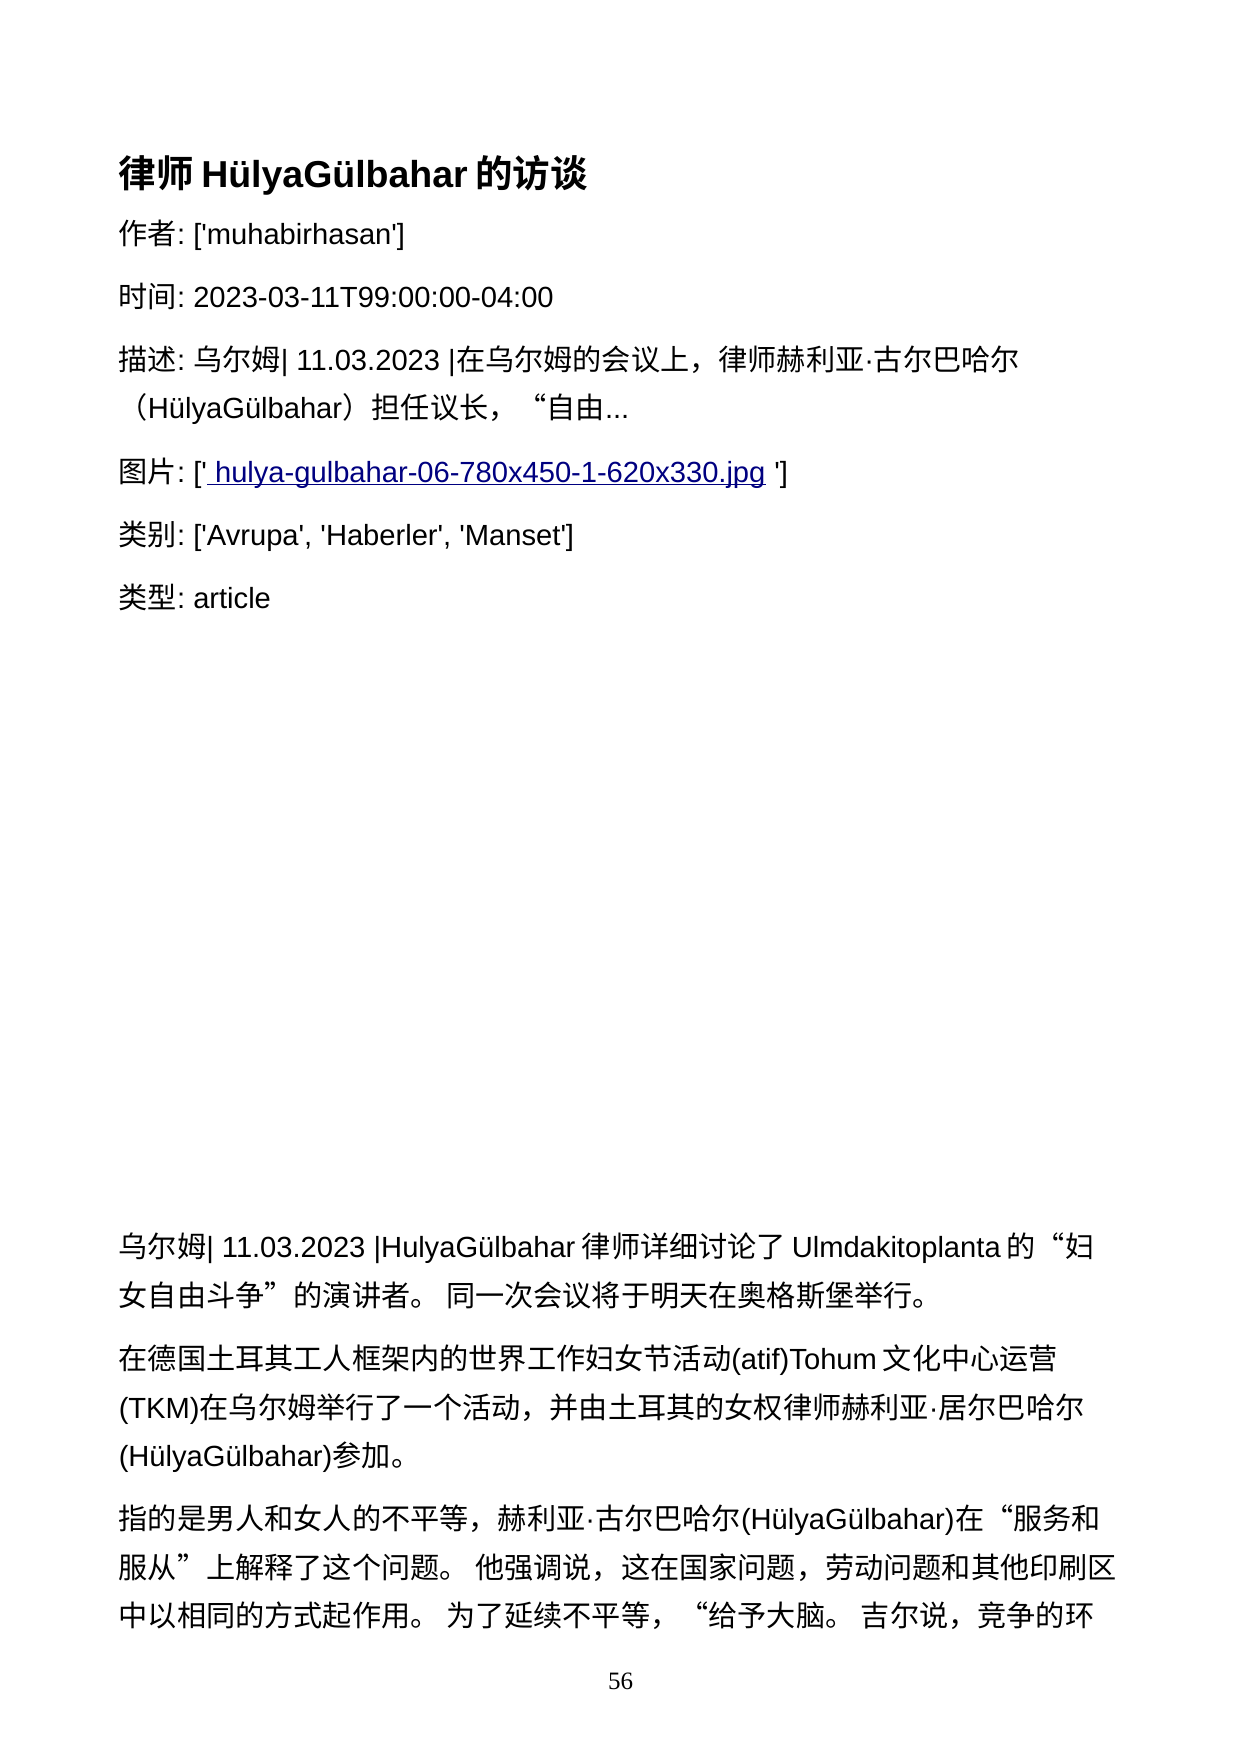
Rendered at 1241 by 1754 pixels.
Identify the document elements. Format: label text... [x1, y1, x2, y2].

text 描述: 乌尔姆| 11.03.2023 |在乌尔姆的会议上，律师赫利亚·古尔巴哈尔（HülyaGülbahar）担任议长，“自由... [118, 337, 1122, 427]
text 指的是男人和女人的不平等，赫利亚·古尔巴哈尔(HülyaGülbahar)在“服务和服从”上解释了这个问题。 他强调说，这在国家问题，劳动问题和其他印刷区中以相同的方式起作用。 为了延续不平等，“给予大脑。 吉尔说，竞争的环 [118, 1496, 1122, 1635]
text 作者: ['muhabirhasan'] [118, 210, 1122, 253]
text 类别: ['Avrupa', 'Haberler', 'Manset'] [118, 511, 1122, 554]
subtitle 律师HülyaGülbahar的访谈 [118, 143, 1122, 198]
text 在德国土耳其工人框架内的世界工作妇女节活动(atif)Tohum文化中心运营(TKM)在乌尔姆举行了一个活动，并由土耳其的女权律师赫利亚·居尔巴哈尔(HülyaGülbahar)参加。 [118, 1336, 1122, 1475]
text 时间: 2023-03-11T99:00:00-04:00 [118, 273, 1122, 316]
text 类型: article [118, 574, 1122, 617]
text 图片: [' hulya-gulbahar-06-780x450-1-620x330.jpg '] [118, 448, 1122, 491]
text 乌尔姆| 11.03.2023 |HulyaGülbahar律师详细讨论了Ulmdakitoplanta的“妇女自由斗争”的演讲者。 同一次会议将于明天在奥格斯堡举行。 [118, 638, 1122, 1315]
